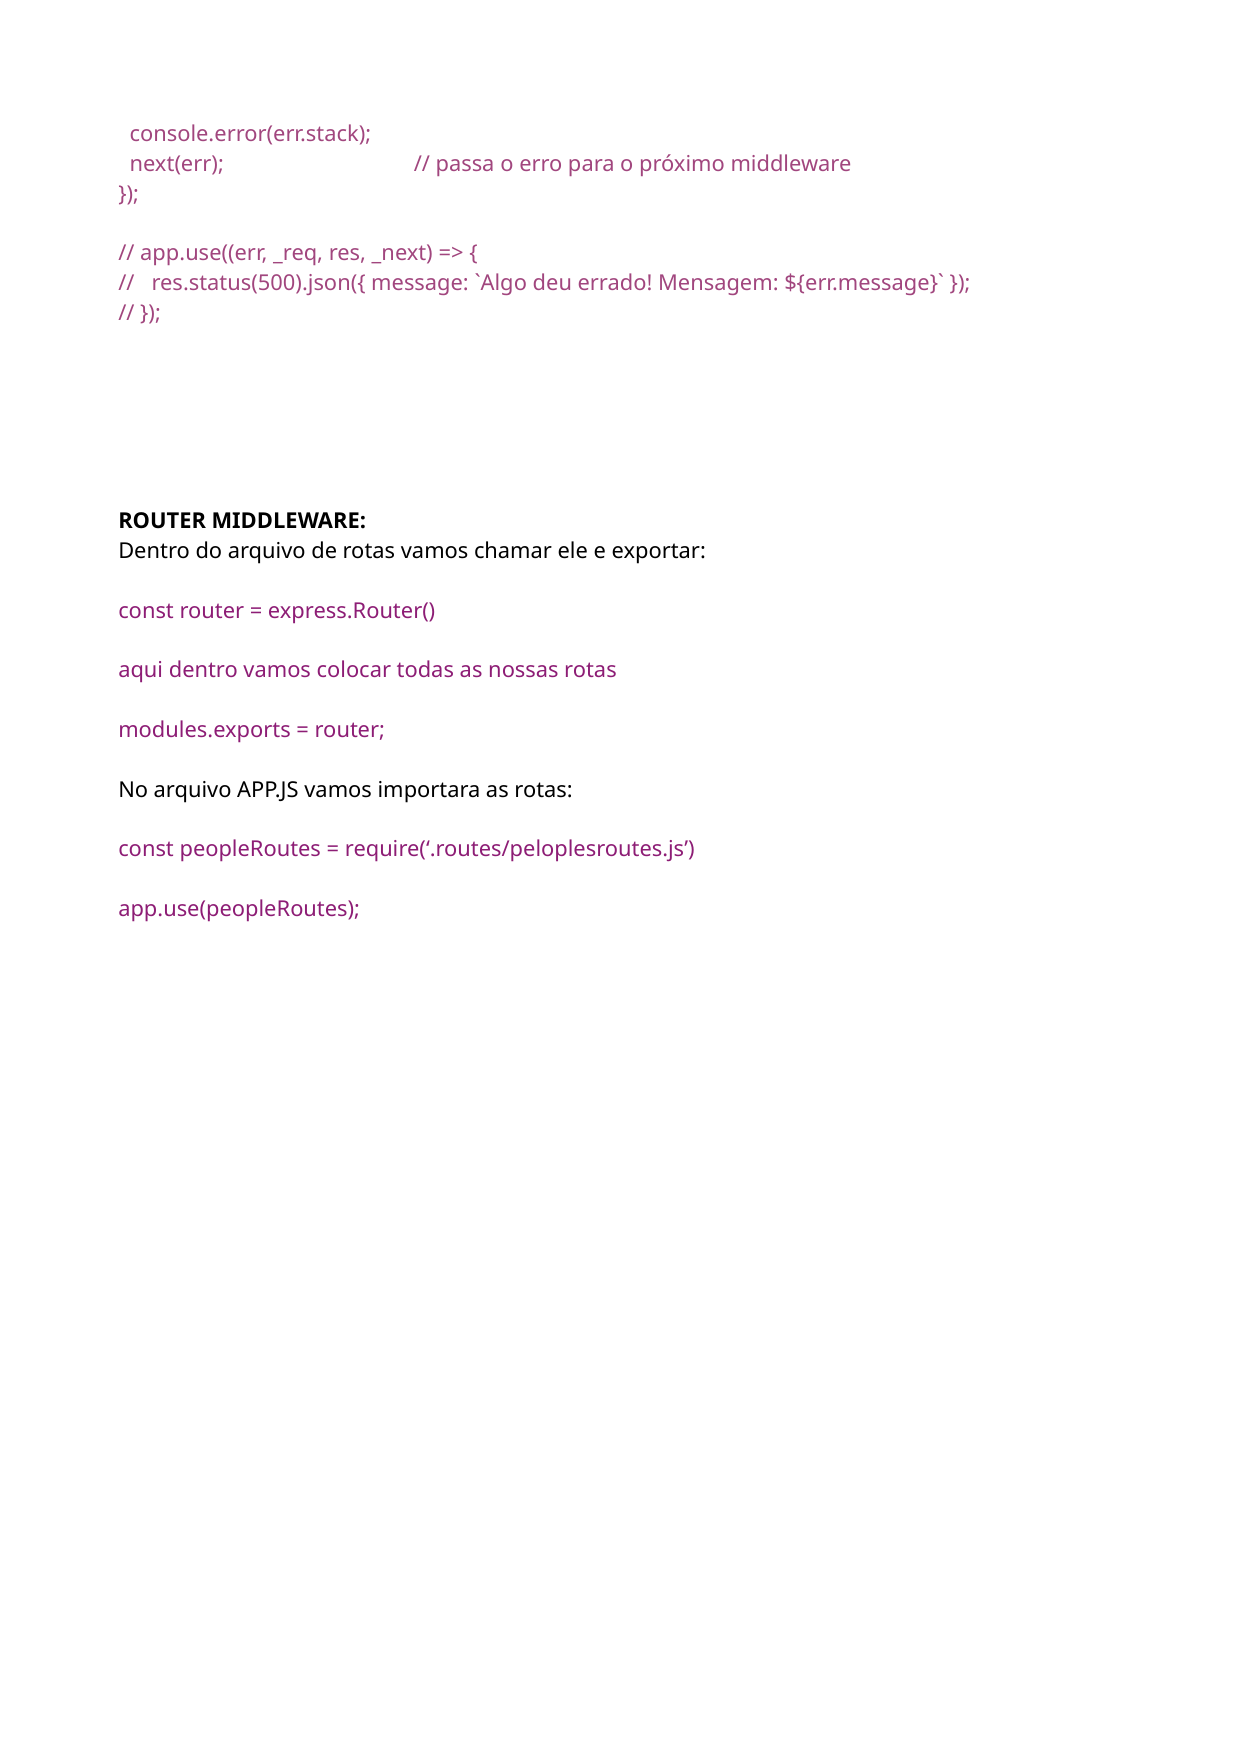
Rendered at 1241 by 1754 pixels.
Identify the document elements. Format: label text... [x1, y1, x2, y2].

text const router = express.Router() [118, 595, 1122, 624]
text // }); [118, 297, 1122, 327]
text aqui dentro vamos colocar todas as nossas rotas [118, 654, 1122, 684]
text modules.exports = router; [118, 714, 1122, 744]
text No arquivo APP.JS vamos importara as rotas: [118, 773, 1122, 803]
text Dentro do arquivo de rotas vamos chamar ele e exportar: [118, 535, 1122, 565]
text next(err); // passa o erro para o próximo middleware [118, 148, 1122, 178]
text app.use(peopleRoutes); [118, 893, 1122, 922]
text // res.status(500).json({ message: `Algo deu errado! Mensagem: ${err.message}` }); [118, 267, 1122, 297]
text // app.use((err, _req, res, _next) => { [118, 237, 1122, 267]
text const peopleRoutes = require(‘.routes/peloplesroutes.js’) [118, 833, 1122, 863]
text }); [118, 178, 1122, 207]
text console.error(err.stack); [118, 118, 1122, 148]
text ROUTER MIDDLEWARE: [118, 505, 1122, 535]
